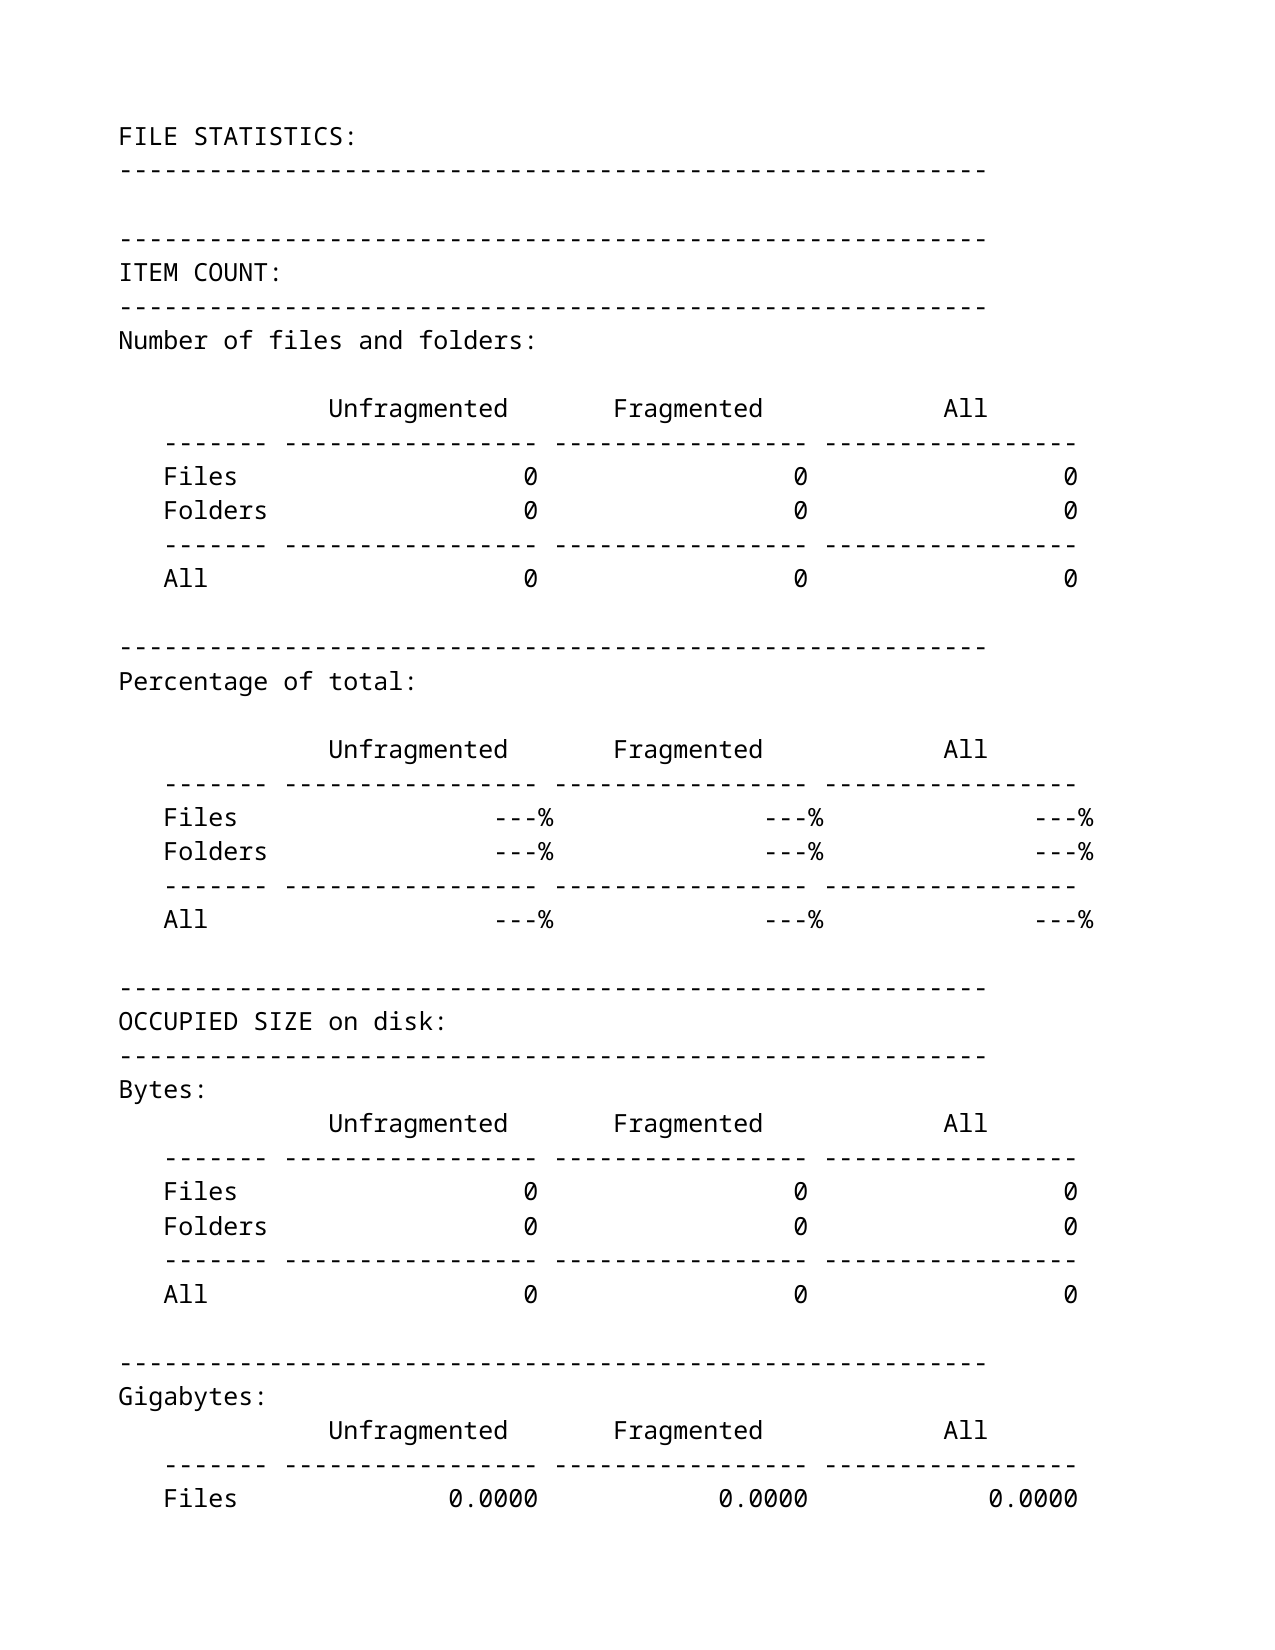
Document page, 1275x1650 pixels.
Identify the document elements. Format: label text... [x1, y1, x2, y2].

text Files 0 0 0 [118, 459, 1157, 493]
text ---------------------------------------------------------- [118, 970, 1157, 1004]
text All ---% ---% ---% [118, 902, 1157, 936]
text ------- ----------------- ----------------- ----------------- [118, 867, 1157, 902]
text Folders 0 0 0 [118, 493, 1157, 527]
text ---------------------------------------------------------- [118, 629, 1157, 663]
text ------- ----------------- ----------------- ----------------- [118, 1447, 1157, 1481]
text Unfragmented Fragmented All [118, 1106, 1157, 1140]
text ---------------------------------------------------------- [118, 1038, 1157, 1072]
text Files 0.0000 0.0000 0.0000 [118, 1481, 1157, 1515]
text Unfragmented Fragmented All [118, 731, 1157, 765]
text Unfragmented Fragmented All [118, 1412, 1157, 1447]
text All 0 0 0 [118, 1276, 1157, 1310]
text ------- ----------------- ----------------- ----------------- [118, 765, 1157, 799]
text ---------------------------------------------------------- [118, 288, 1157, 322]
text ------- ----------------- ----------------- ----------------- [118, 527, 1157, 561]
text ITEM COUNT: [118, 254, 1157, 288]
text ------- ----------------- ----------------- ----------------- [118, 425, 1157, 459]
text Bytes: [118, 1072, 1157, 1106]
text FILE STATISTICS: [118, 118, 1157, 152]
text ------- ----------------- ----------------- ----------------- [118, 1140, 1157, 1174]
text Files ---% ---% ---% [118, 799, 1157, 833]
text Gigabytes: [118, 1378, 1157, 1412]
text Folders 0 0 0 [118, 1208, 1157, 1242]
text Folders ---% ---% ---% [118, 833, 1157, 867]
text OCCUPIED SIZE on disk: [118, 1004, 1157, 1038]
text Percentage of total: [118, 663, 1157, 697]
text Unfragmented Fragmented All [118, 391, 1157, 425]
text Number of files and folders: [118, 322, 1157, 357]
text Files 0 0 0 [118, 1174, 1157, 1208]
text ---------------------------------------------------------- [118, 220, 1157, 254]
text ---------------------------------------------------------- [118, 152, 1157, 186]
text ------- ----------------- ----------------- ----------------- [118, 1242, 1157, 1276]
text All 0 0 0 [118, 561, 1157, 595]
text ---------------------------------------------------------- [118, 1344, 1157, 1378]
